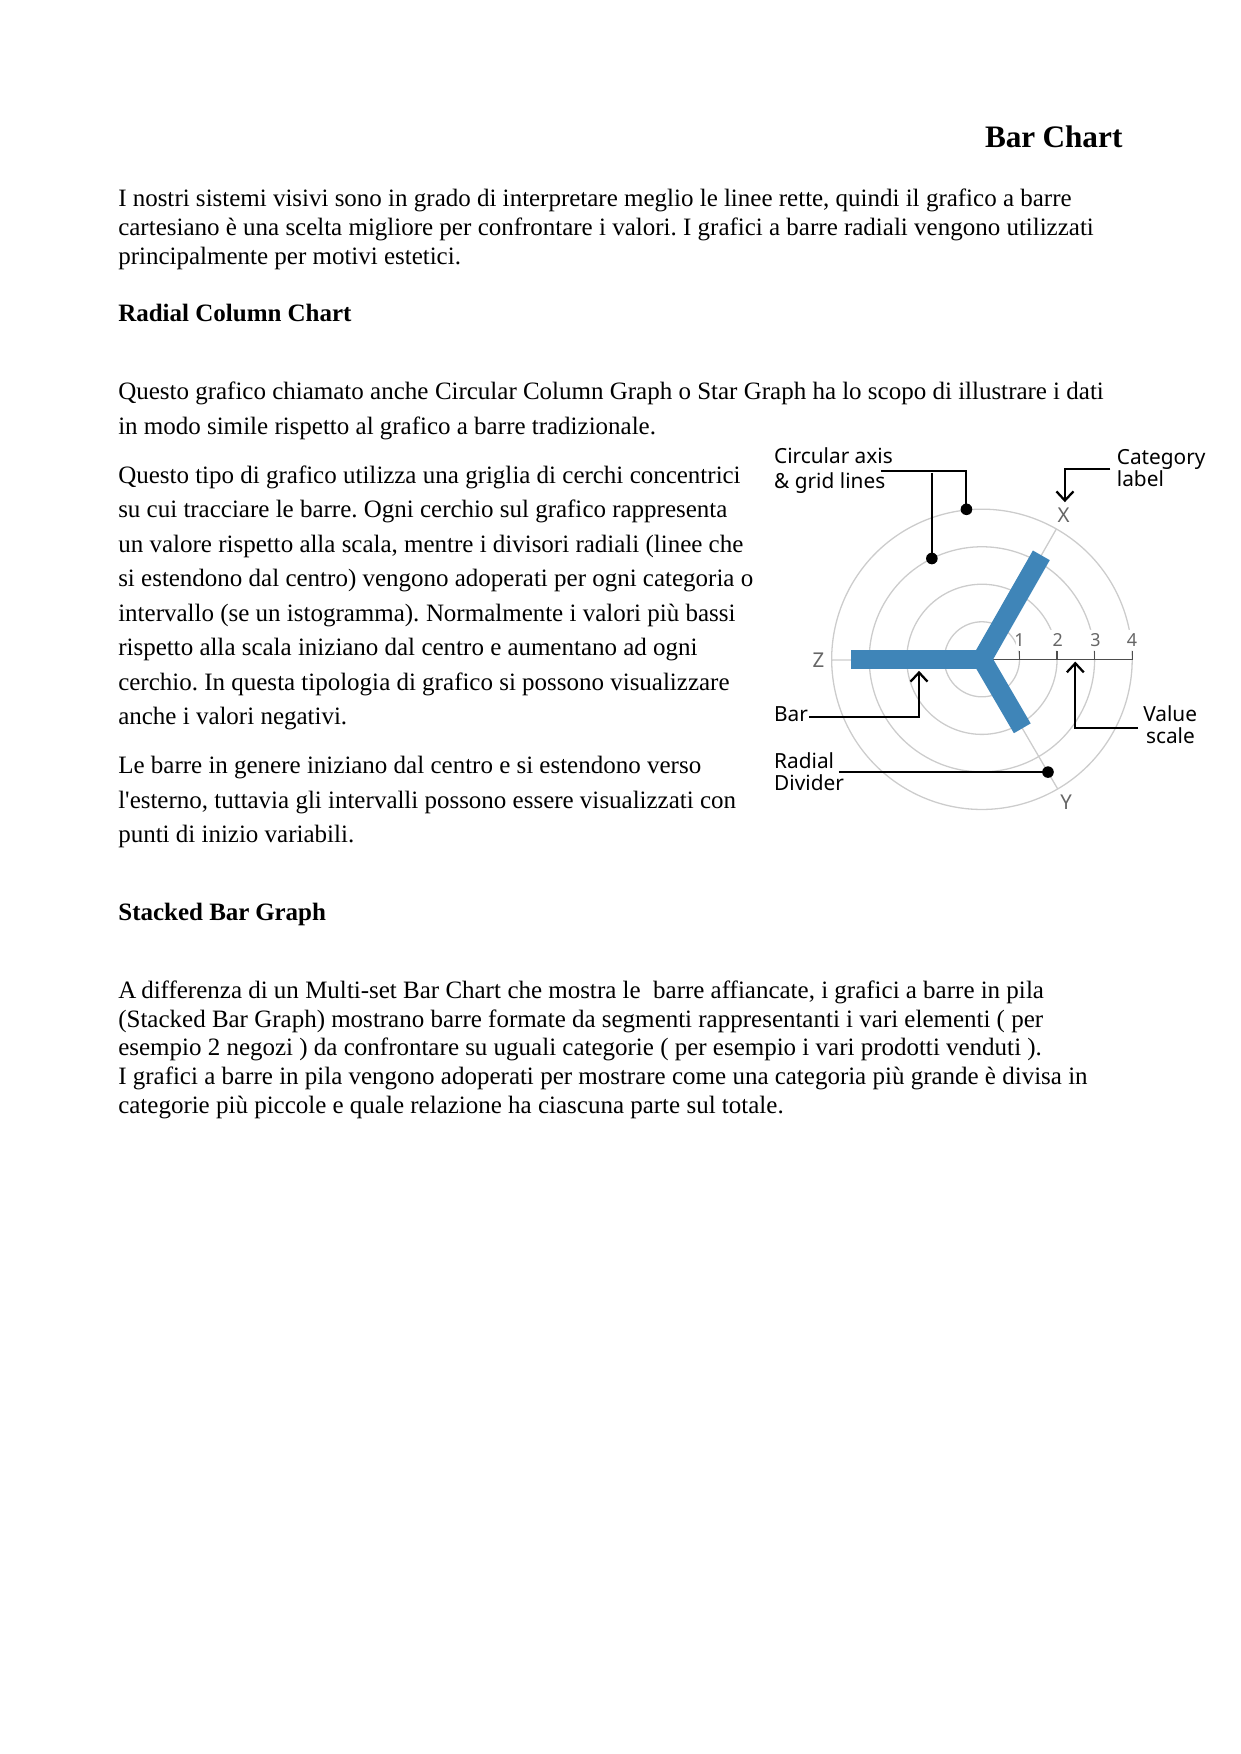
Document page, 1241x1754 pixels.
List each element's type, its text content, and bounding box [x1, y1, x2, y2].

text Stacked Bar Graph [118, 897, 1122, 926]
text Le barre in genere iniziano dal centro e si estendono verso l'esterno, tuttavia gli intervalli possono essere visualizzati con punti di inizio variabili. [118, 750, 1122, 848]
text Questo tipo di grafico utilizza una griglia di cerchi concentrici su cui tracciare le barre. Ogni cerchio sul grafico rappresenta un valore rispetto alla scala, mentre i divisori radiali (linee che si estendono dal centro) vengono adoperati per ogni categoria o intervallo (se un istogramma). Normalmente i valori più bassi rispetto alla scala iniziano dal centro e aumentano ad ogni cerchio. In questa tipologia di grafico si possono visualizzare anche i valori negativi. [118, 460, 1122, 730]
text A differenza di un Multi-set Bar Chart che mostra le barre affiancate, i grafici a barre in pila (Stacked Bar Graph) mostrano barre formate da segmenti rappresentanti i vari elementi ( per esempio 2 negozi ) da confrontare su uguali categorie ( per esempio i vari prodotti venduti ). [118, 975, 1122, 1061]
text I nostri sistemi visivi sono in grado di interpretare meglio le linee rette, quindi il grafico a barre cartesiano è una scelta migliore per confrontare i valori. I grafici a barre radiali vengono utilizzati principalmente per motivi estetici. [118, 183, 1122, 270]
text Radial Column Chart [118, 298, 1122, 327]
text Questo grafico chiamato anche Circular Column Graph o Star Graph ha lo scopo di illustrare i dati in modo simile rispetto al grafico a barre tradizionale. [118, 376, 1122, 439]
text I grafici a barre in pila vengono adoperati per mostrare come una categoria più grande è divisa in categorie più piccole e quale relazione ha ciascuna parte sul totale. [118, 1061, 1122, 1119]
